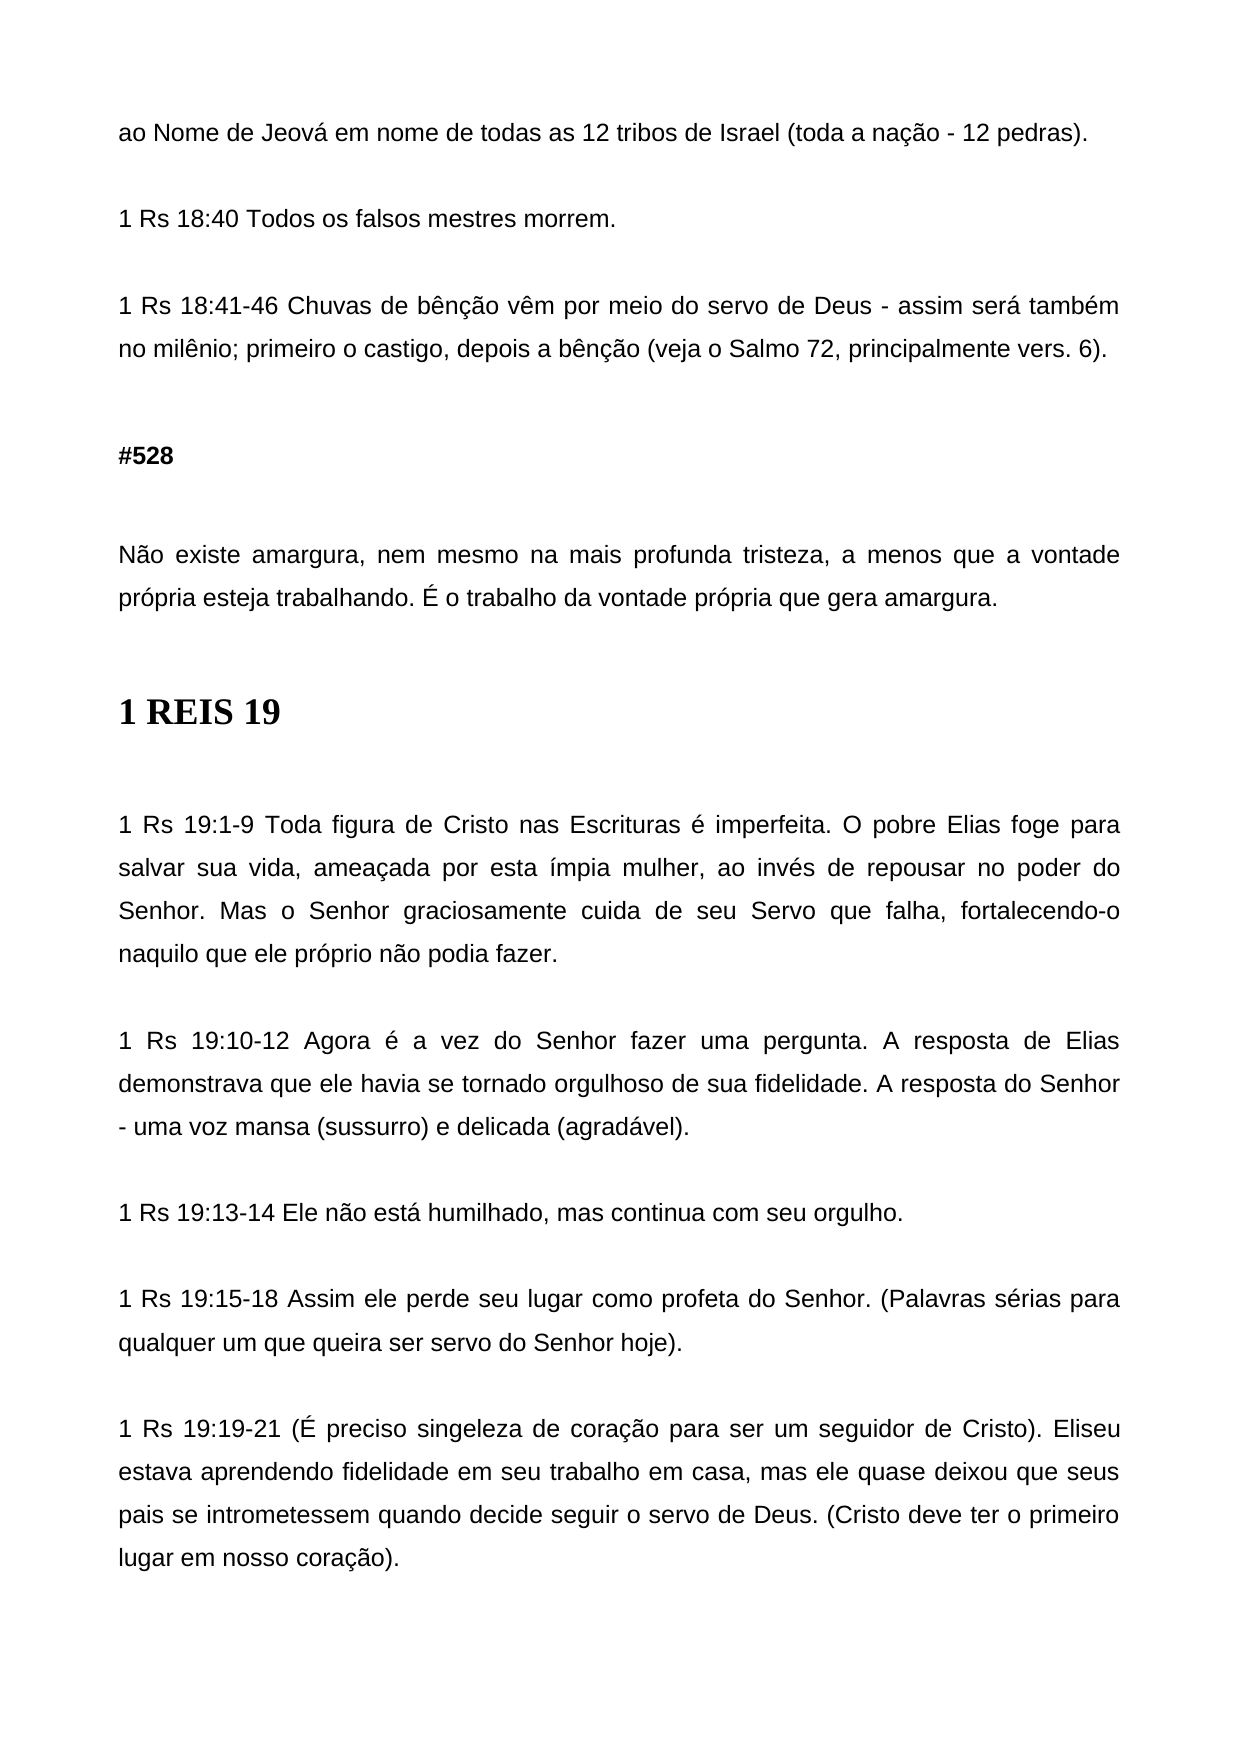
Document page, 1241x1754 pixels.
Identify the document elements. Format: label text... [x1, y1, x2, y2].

subtitle 1 REIS 19 [118, 690, 1122, 733]
text 1 Rs 19:1-9 Toda figura de Cristo nas Escrituras é imperfeita. O pobre Elias foge para salvar sua vida, ameaçada por esta ímpia mulher, ao invés de repousar no poder do Senhor. Mas o Senhor graciosamente cuida de seu Servo que falha, fortalecendo-o naquilo que ele próprio não podia fazer. [118, 810, 1122, 968]
text 1 Rs 19:10-12 Agora é a vez do Senhor fazer uma pergunta. A resposta de Elias demonstrava que ele havia se tornado orgulhoso de sua fidelidade. A resposta do Senhor - uma voz mansa (sussurro) e delicada (agradável). [118, 1026, 1122, 1141]
text 1 Rs 19:15-18 Assim ele perde seu lugar como profeta do Senhor. (Palavras sérias para qualquer um que queira ser servo do Senhor hoje). [118, 1284, 1122, 1356]
subtitle #528 [118, 441, 1122, 469]
text 1 Rs 18:40 Todos os falsos mestres morrem. [118, 204, 1122, 233]
text 1 Rs 19:13-14 Ele não está humilhado, mas continua com seu orgulho. [118, 1198, 1122, 1227]
text 1 Rs 18:41-46 Chuvas de bênção vêm por meio do servo de Deus - assim será também no milênio; primeiro o castigo, depois a bênção (veja o Salmo 72, principalmente vers. 6). [118, 291, 1122, 362]
text 1 Rs 19:19-21 (É preciso singeleza de coração para ser um seguidor de Cristo). Eliseu estava aprendendo fidelidade em seu trabalho em casa, mas ele quase deixou que seus pais se intrometessem quando decide seguir o servo de Deus. (Cristo deve ter o primeiro lugar em nosso coração). [118, 1414, 1122, 1572]
text Não existe amargura, nem mesmo na mais profunda tristeza, a menos que a vontade própria esteja trabalhando. É o trabalho da vontade própria que gera amargura. [118, 539, 1122, 611]
text ao Nome de Jeová em nome de todas as 12 tribos de Israel (toda a nação - 12 pedras). [118, 118, 1122, 147]
